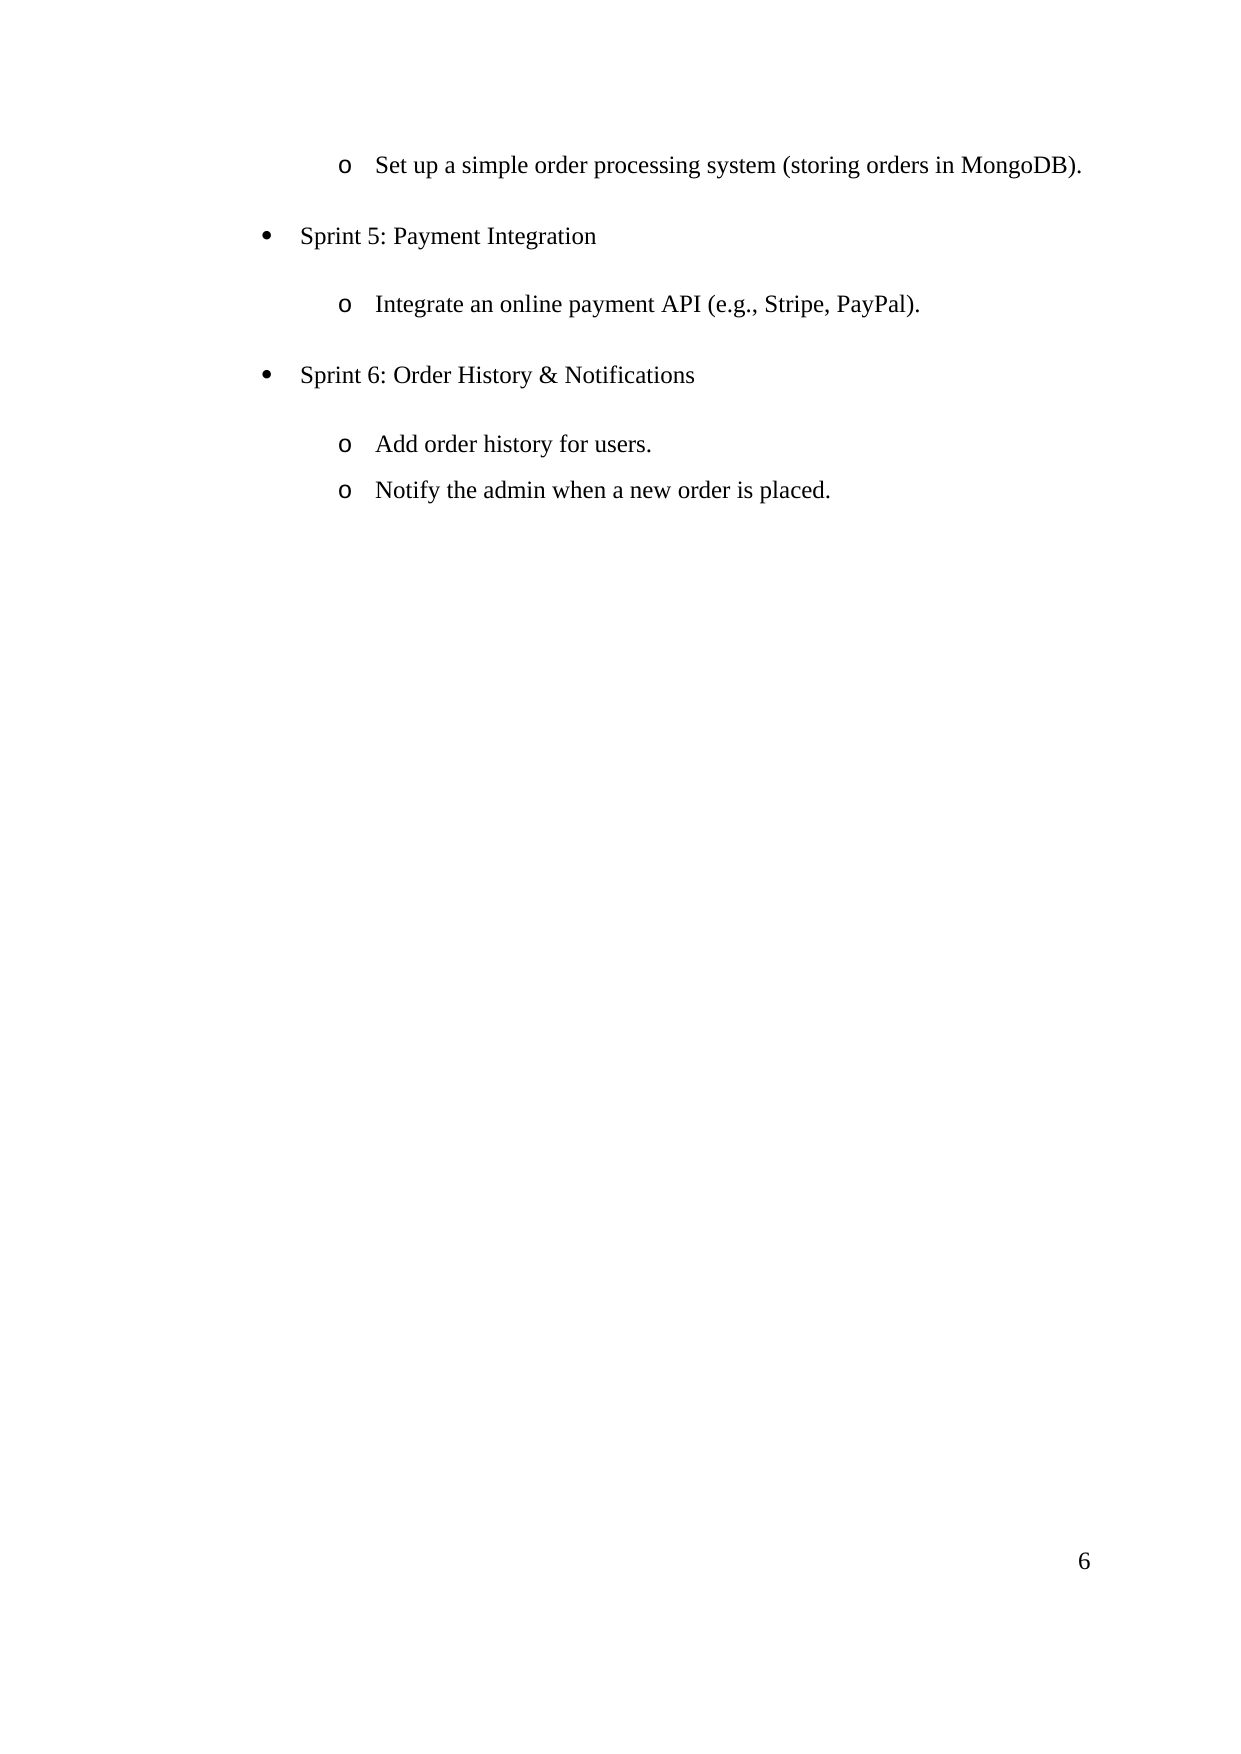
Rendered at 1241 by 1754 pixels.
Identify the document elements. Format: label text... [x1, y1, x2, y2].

list Sprint 6: Order History & Notifications [262, 361, 1090, 389]
list Add order history for users. [337, 429, 1090, 459]
list Notify the admin when a new order is placed. [337, 475, 1090, 506]
list Integrate an online payment API (e.g., Stripe, PayPal). [337, 289, 1090, 320]
list Sprint 5: Payment Integration [262, 221, 1090, 250]
list Set up a simple order processing system (storing orders in MongoDB). [337, 150, 1090, 181]
